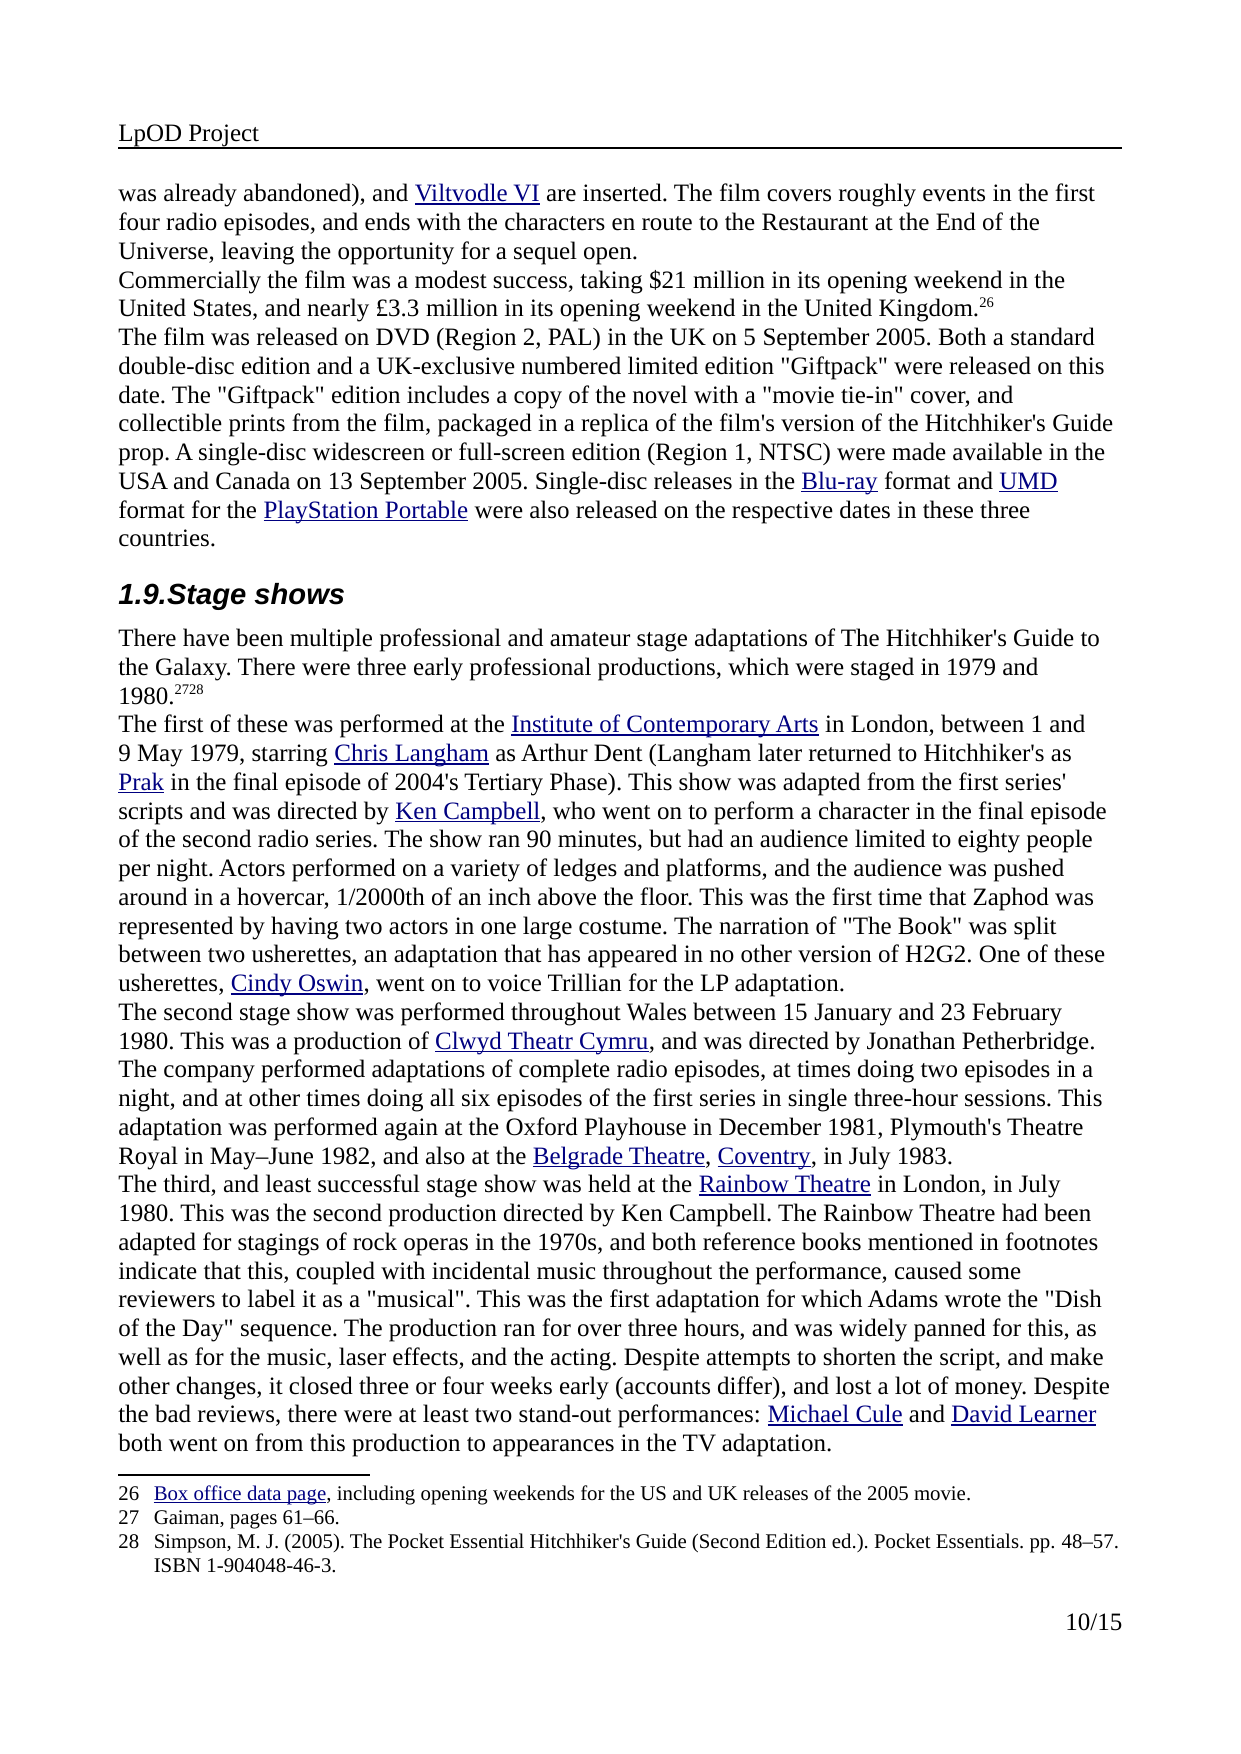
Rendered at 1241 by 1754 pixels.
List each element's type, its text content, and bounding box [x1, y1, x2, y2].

text was already abandoned), and Viltvodle VI are inserted. The film covers roughly events in the first four radio episodes, and ends with the characters en route to the Restaurant at the End of the Universe, leaving the opportunity for a sequel open. [118, 178, 1122, 265]
text The film was released on DVD (Region 2, PAL) in the UK on 5 September 2005. Both a standard double-disc edition and a UK-exclusive numbered limited edition "Giftpack" were released on this date. The "Giftpack" edition includes a copy of the novel with a "movie tie-in" cover, and collectible prints from the film, packaged in a replica of the film's version of the Hitchhiker's Guide prop. A single-disc widescreen or full-screen edition (Region 1, NTSC) were made available in the USA and Canada on 13 September 2005. Single-disc releases in the Blu-ray format and UMD format for the PlayStation Portable were also released on the respective dates in these three countries. [118, 322, 1122, 552]
text There have been multiple professional and amateur stage adaptations of The Hitchhiker's Guide to the Galaxy. There were three early professional productions, which were staged in 1979 and 1980. [118, 623, 1122, 709]
text Commercially the film was a modest success, taking $21 million in its opening weekend in the United States, and nearly £3.3 million in its opening weekend in the United Kingdom. [118, 265, 1122, 322]
text The first of these was performed at the Institute of Contemporary Arts in London, between 1 and 9 May 1979, starring Chris Langham as Arthur Dent (Langham later returned to Hitchhiker's as Prak in the final episode of 2004's Tertiary Phase). This show was adapted from the first series' scripts and was directed by Ken Campbell, who went on to perform a character in the final episode of the second radio series. The show ran 90 minutes, but had an audience limited to eighty people per night. Actors performed on a variety of ledges and platforms, and the audience was pushed around in a hovercar, 1/2000th of an inch above the floor. This was the first time that Zaphod was represented by having two actors in one large costume. The narration of "The Book" was split between two usherettes, an adaptation that has appeared in no other version of H2G2. One of these usherettes, Cindy Oswin, went on to voice Trillian for the LP adaptation. [118, 709, 1122, 997]
text The second stage show was performed throughout Wales between 15 January and 23 February 1980. This was a production of Clwyd Theatr Cymru, and was directed by Jonathan Petherbridge. The company performed adaptations of complete radio episodes, at times doing two episodes in a night, and at other times doing all six episodes of the first series in single three-hour sessions. This adaptation was performed again at the Oxford Playhouse in December 1981, Plymouth's Theatre Royal in May–June 1982, and also at the Belgrade Theatre, Coventry, in July 1983. [118, 997, 1122, 1169]
text Simpson, M. J. (2005). The Pocket Essential Hitchhiker's Guide (Second Edition ed.). Pocket Essentials. pp. 48–57. ISBN 1-904048-46-3. [118, 1529, 1122, 1577]
subtitle Stage shows [118, 577, 1122, 611]
text Gaiman, pages 61–66. [118, 1505, 1122, 1529]
text The third, and least successful stage show was held at the Rainbow Theatre in London, in July 1980. This was the second production directed by Ken Campbell. The Rainbow Theatre had been adapted for stagings of rock operas in the 1970s, and both reference books mentioned in footnotes indicate that this, coupled with incidental music throughout the performance, caused some reviewers to label it as a "musical". This was the first adaptation for which Adams wrote the "Dish of the Day" sequence. The production ran for over three hours, and was widely panned for this, as well as for the music, laser effects, and the acting. Despite attempts to shorten the script, and make other changes, it closed three or four weeks early (accounts differ), and lost a lot of money. Despite the bad reviews, there were at least two stand-out performances: Michael Cule and David Learner both went on from this production to appearances in the TV adaptation. [118, 1169, 1122, 1457]
text Box office data page, including opening weekends for the US and UK releases of the 2005 movie. [118, 1481, 1122, 1505]
